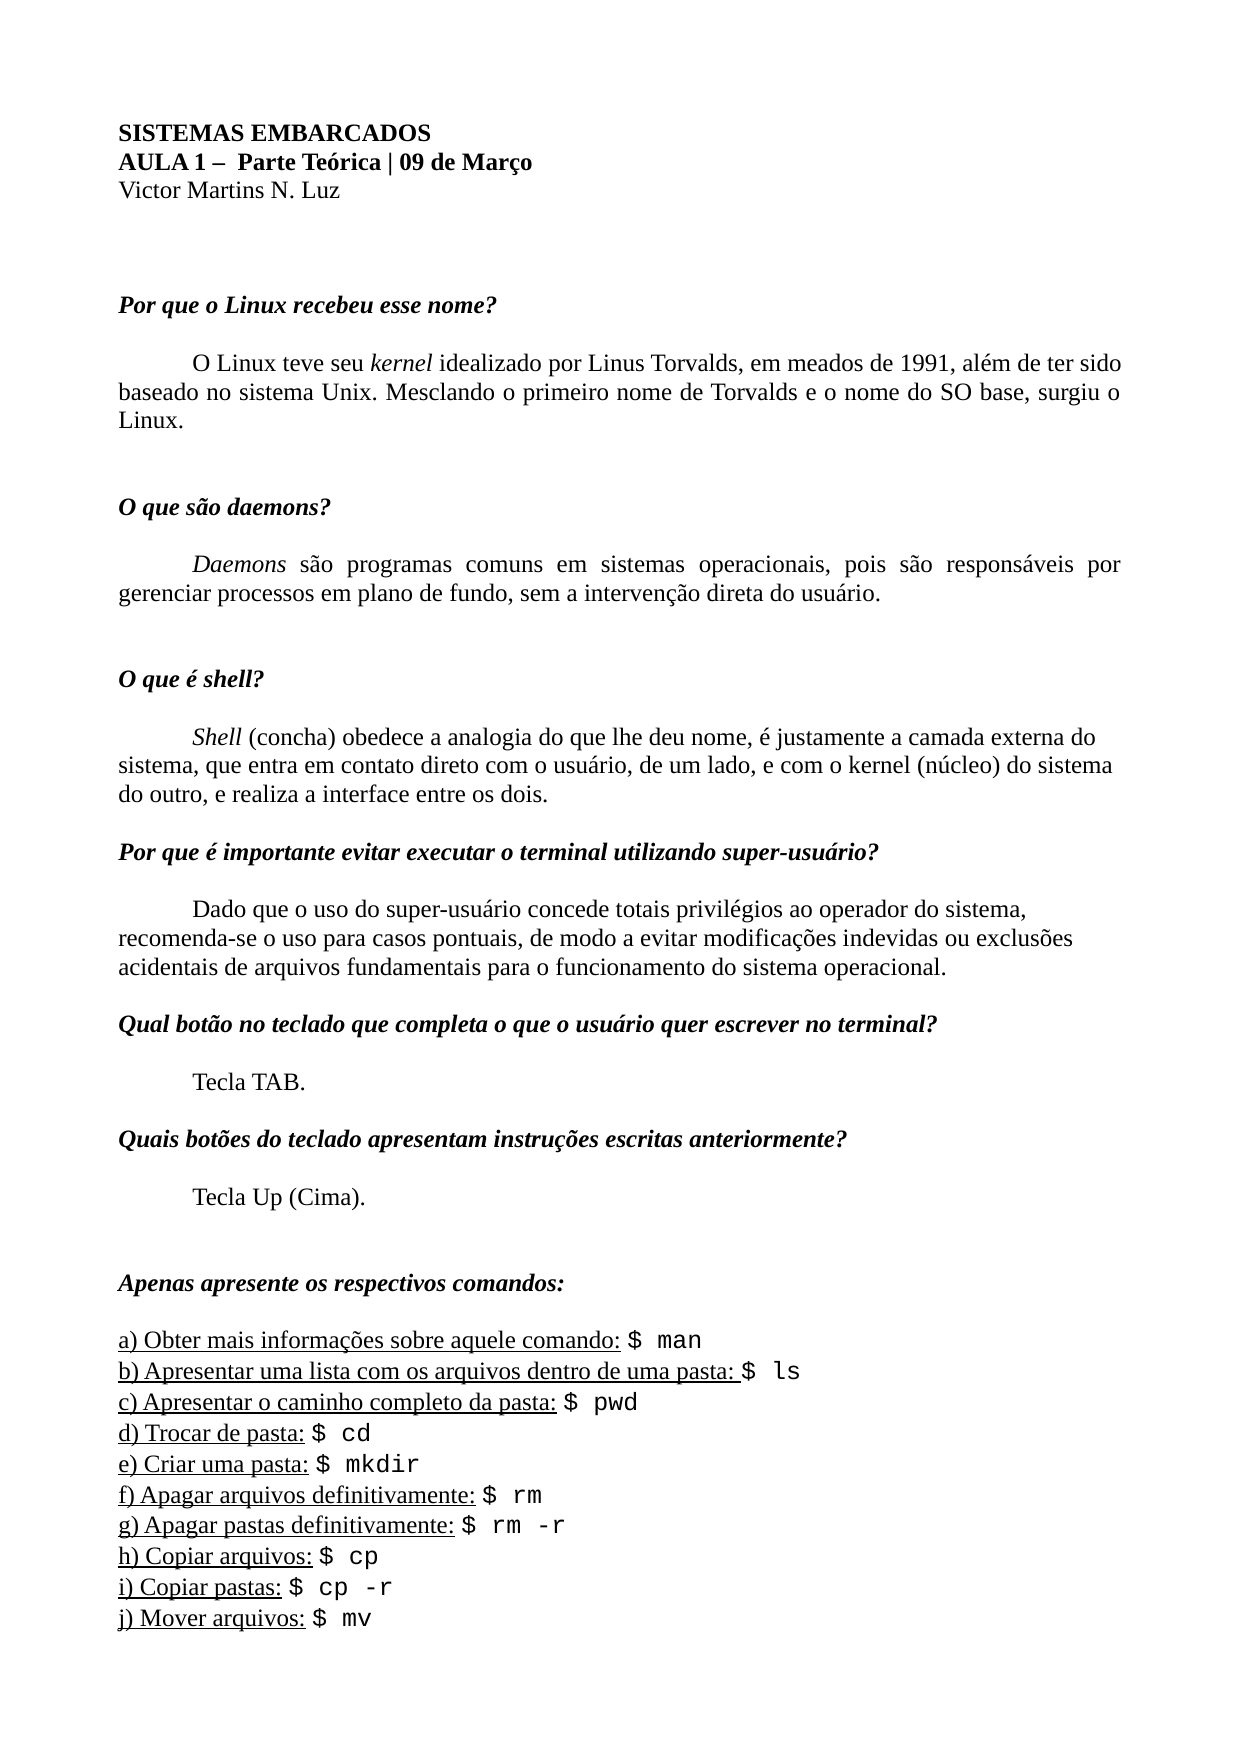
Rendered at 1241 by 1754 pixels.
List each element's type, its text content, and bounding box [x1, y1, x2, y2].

text O Linux teve seu kernel idealizado por Linus Torvalds, em meados de 1991, além de ter sido baseado no sistema Unix. Mesclando o primeiro nome de Torvalds e o nome do SO base, surgiu o Linux. [118, 348, 1122, 434]
text f) Apagar arquivos definitivamente: $ rm [118, 1480, 1122, 1511]
text O que é shell? [118, 664, 1122, 693]
text Shell (concha) obedece a analogia do que lhe deu nome, é justamente a camada externa do sistema, que entra em contato direto com o usuário, de um lado, e com o kernel (núcleo) do sistema do outro, e realiza a interface entre os dois. [118, 722, 1122, 808]
text Quais botões do teclado apresentam instruções escritas anteriormente? [118, 1124, 1122, 1153]
text c) Apresentar o caminho completo da pasta: $ pwd [118, 1387, 1122, 1418]
text j) Mover arquivos: $ mv [118, 1603, 1122, 1634]
text O que são daemons? [118, 492, 1122, 521]
text Tecla TAB. [118, 1067, 1122, 1096]
text AULA 1 – Parte Teórica | 09 de Março [118, 147, 1122, 176]
text SISTEMAS EMBARCADOS [118, 118, 1122, 147]
text e) Criar uma pasta: $ mkdir [118, 1449, 1122, 1480]
text g) Apagar pastas definitivamente: $ rm -r [118, 1511, 1122, 1541]
text b) Apresentar uma lista com os arquivos dentro de uma pasta: $ ls [118, 1356, 1122, 1387]
text Daemons são programas comuns em sistemas operacionais, pois são responsáveis por gerenciar processos em plano de fundo, sem a intervenção direta do usuário. [118, 549, 1122, 607]
text Qual botão no teclado que completa o que o usuário quer escrever no terminal? [118, 1009, 1122, 1038]
text i) Copiar pastas: $ cp -r [118, 1572, 1122, 1603]
text Por que o Linux recebeu esse nome? [118, 291, 1122, 319]
text h) Copiar arquivos: $ cp [118, 1541, 1122, 1572]
text Por que é importante evitar executar o terminal utilizando super-usuário? [118, 837, 1122, 866]
text d) Trocar de pasta: $ cd [118, 1418, 1122, 1449]
text Tecla Up (Cima). [118, 1182, 1122, 1211]
text Victor Martins N. Luz [118, 176, 1122, 204]
text a) Obter mais informações sobre aquele comando: $ man [118, 1326, 1122, 1356]
text Dado que o uso do super-usuário concede totais privilégios ao operador do sistema, recomenda-se o uso para casos pontuais, de modo a evitar modificações indevidas ou exclusões acidentais de arquivos fundamentais para o funcionamento do sistema operacional. [118, 894, 1122, 981]
text Apenas apresente os respectivos comandos: [118, 1268, 1122, 1297]
